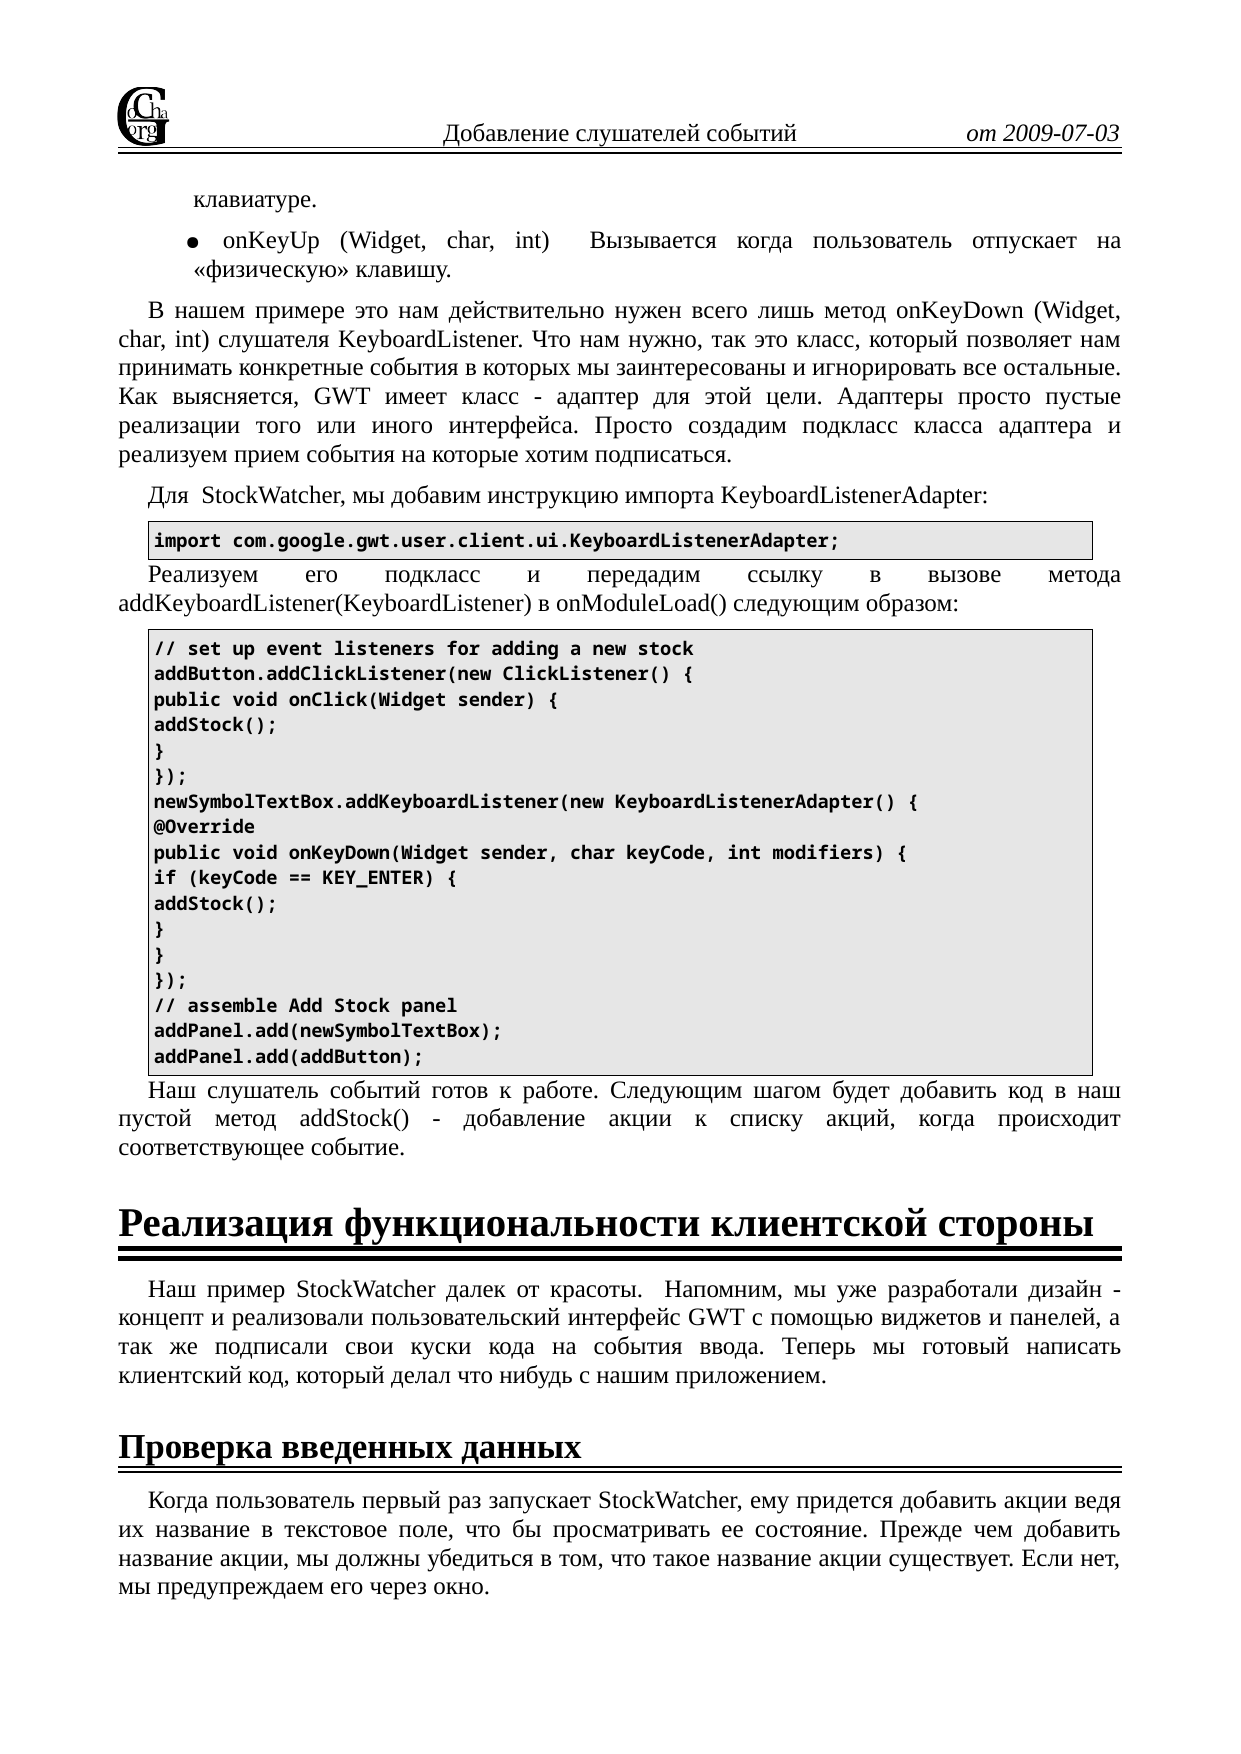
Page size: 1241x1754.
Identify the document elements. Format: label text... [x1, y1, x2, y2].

text }); [149, 756, 1092, 782]
list клавиатуре. [156, 184, 1122, 212]
picture [117, 87, 170, 146]
text Наш слушатель событий готов к работе. Следующим шагом будет добавить код в наш пустой метод addStock() - добавление акции к списку акций, когда происходит соответствующее событие. [118, 1075, 1122, 1161]
text addPanel.add(newSymbolTextBox); [149, 1012, 1092, 1037]
subtitle [118, 1251, 1122, 1256]
text В нашем примере это нам действительно нужен всего лишь метод onKeyDown (Widget, char, int) слушателя KeyboardListener. Что нам нужно, так это класс, который позволяет нам принимать конкретные события в которых мы заинтересованы и игнорировать все остальные. Как выясняется, GWT имеет класс - адаптер для этой цели. Адаптеры просто пустые реализации того или иного интерфейса. Просто создадим подкласс класса адаптера и реализуем прием события на которые хотим подписаться. [118, 295, 1122, 467]
text Для StockWatcher, мы добавим инструкцию импорта KeyboardListenerAdapter: [118, 480, 1122, 509]
text addPanel.add(addButton); [149, 1037, 1092, 1075]
subtitle Проверка введенных данных [118, 1426, 1122, 1466]
text Наш пример StockWatcher далек от красоты. Напомним, мы уже разработали дизайн - концепт и реализовали пользовательский интерфейс GWT с помощью виджетов и панелей, а так же подписали свои куски кода на события ввода. Теперь мы готовый написать клиентский код, который делал что нибудь с нашим приложением. [118, 1274, 1122, 1389]
text } [149, 935, 1092, 961]
text Когда пользователь первый раз запускает StockWatcher, ему придется добавить акции ведя их название в текстовое поле, что бы просматривать ее состояние. Прежде чем добавить название акции, мы должны убедиться в том, что такое название акции существует. Если нет, мы предупреждаем его через окно. [118, 1485, 1122, 1600]
text addStock(); [149, 705, 1092, 731]
text public void onKeyDown(Widget sender, char keyCode, int modifiers) { [149, 833, 1092, 858]
subtitle Реализация функциональности клиентской стороны [118, 1198, 1122, 1246]
text // assemble Add Stock panel [149, 986, 1092, 1012]
text import com.google.gwt.user.client.ui.KeyboardListenerAdapter; [149, 522, 1092, 559]
text addStock(); [149, 884, 1092, 909]
text @Override [149, 807, 1092, 833]
text newSymbolTextBox.addKeyboardListener(new KeyboardListenerAdapter() { [149, 782, 1092, 807]
text } [149, 731, 1092, 756]
text addButton.addClickListener(new ClickListener() { [149, 654, 1092, 680]
text if (keyCode == KEY_ENTER) { [149, 858, 1092, 884]
text }); [149, 961, 1092, 986]
text public void onClick(Widget sender) { [149, 680, 1092, 705]
text Реализуем его подкласс и передадим ссылку в вызове метода addKeyboardListener(KeyboardListener) в onModuleLoad() следующим образом: [118, 559, 1122, 616]
text // set up event listeners for adding a new stock [149, 630, 1092, 654]
list onKeyUp (Widget, char, int) Вызывается когда пользователь отпускает на «физическую» клавишу. [156, 225, 1122, 282]
text } [149, 909, 1092, 935]
